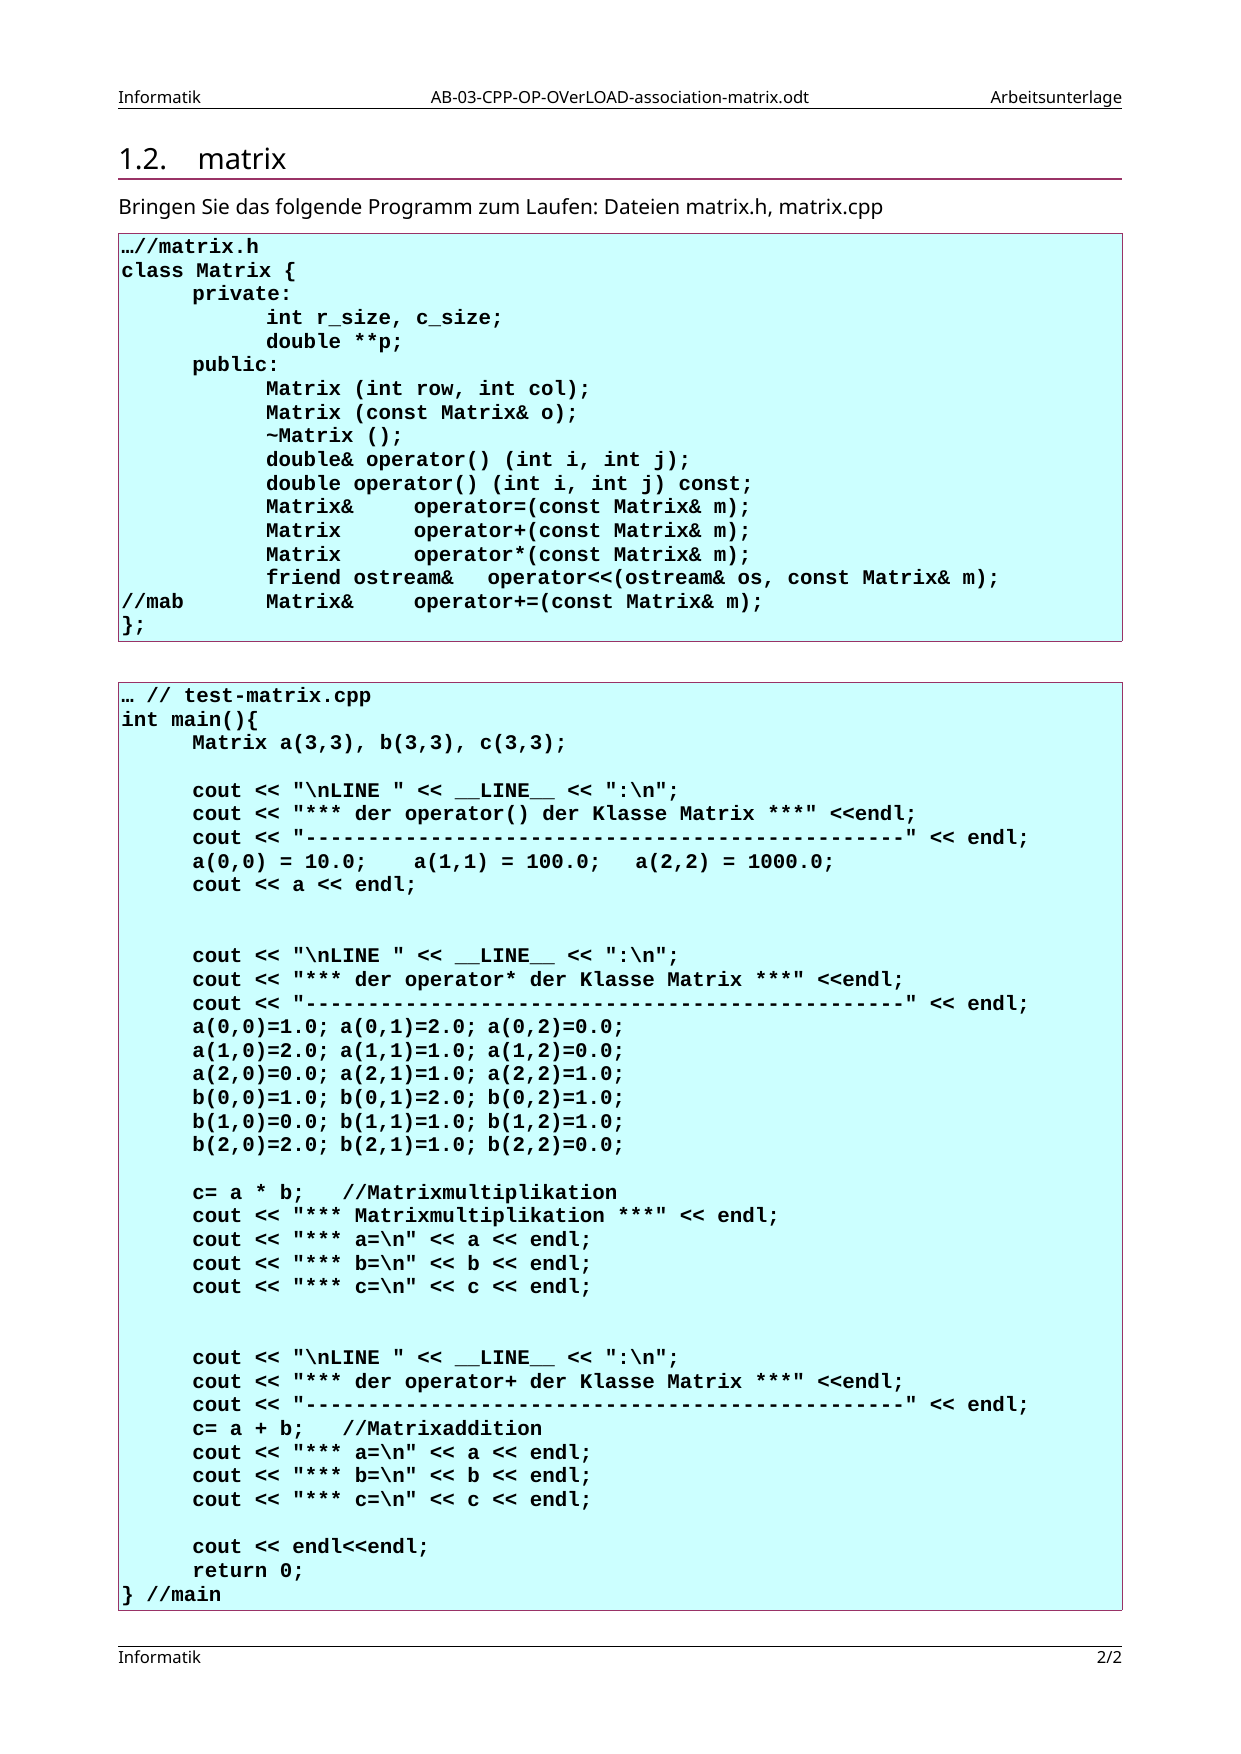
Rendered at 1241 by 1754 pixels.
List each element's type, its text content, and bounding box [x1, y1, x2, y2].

text …//matrix.h [119, 234, 1122, 257]
text cout << "*** b=\n" << b << endl; [119, 1462, 1122, 1486]
text cout << a << endl; [119, 871, 1122, 895]
text Bringen Sie das folgende Programm zum Laufen: Dateien matrix.h, matrix.cpp [118, 192, 1122, 221]
text cout << "*** a=\n" << a << endl; [119, 1439, 1122, 1462]
text cout << "------------------------------------------------" << endl; [119, 824, 1122, 848]
text c= a + b; //Matrixaddition [119, 1415, 1122, 1439]
text cout << "------------------------------------------------" << endl; [119, 1391, 1122, 1415]
text cout << "*** a=\n" << a << endl; [119, 1226, 1122, 1249]
text a(2,0)=0.0; a(2,1)=1.0; a(2,2)=1.0; [119, 1060, 1122, 1084]
text int r_size, c_size; [119, 304, 1122, 328]
text Matrix a(3,3), b(3,3), c(3,3); [119, 729, 1122, 753]
subtitle matrix [118, 138, 1122, 178]
text a(0,0) = 10.0; a(1,1) = 100.0; a(2,2) = 1000.0; [119, 848, 1122, 871]
text int main(){ [119, 706, 1122, 729]
text cout << "*** der operator() der Klasse Matrix ***" <<endl; [119, 800, 1122, 824]
text b(1,0)=0.0; b(1,1)=1.0; b(1,2)=1.0; [119, 1108, 1122, 1131]
text b(0,0)=1.0; b(0,1)=2.0; b(0,2)=1.0; [119, 1084, 1122, 1108]
text Matrix (const Matrix& o); [119, 399, 1122, 422]
text cout << "*** Matrixmultiplikation ***" << endl; [119, 1202, 1122, 1226]
text friend ostream& operator<<(ostream& os, const Matrix& m); [119, 564, 1122, 588]
text Matrix (int row, int col); [119, 375, 1122, 399]
text //mab Matrix& operator+=(const Matrix& m); [119, 588, 1122, 611]
text Matrix operator*(const Matrix& m); [119, 541, 1122, 564]
text a(0,0)=1.0; a(0,1)=2.0; a(0,2)=0.0; [119, 1013, 1122, 1037]
text … // test-matrix.cpp [119, 683, 1122, 706]
text c= a * b; //Matrixmultiplikation [119, 1179, 1122, 1202]
text cout << "*** b=\n" << b << endl; [119, 1249, 1122, 1273]
text private: [119, 280, 1122, 304]
text ~Matrix (); [119, 422, 1122, 446]
text cout << "*** der operator* der Klasse Matrix ***" <<endl; [119, 966, 1122, 989]
text cout << "\nLINE " << __LINE__ << ":\n"; [119, 777, 1122, 800]
text cout << "\nLINE " << __LINE__ << ":\n"; [119, 1344, 1122, 1368]
text return 0; [119, 1557, 1122, 1581]
text public: [119, 351, 1122, 375]
text cout << "\nLINE " << __LINE__ << ":\n"; [119, 942, 1122, 966]
text class Matrix { [119, 257, 1122, 280]
text cout << "*** c=\n" << c << endl; [119, 1486, 1122, 1510]
text Matrix operator+(const Matrix& m); [119, 517, 1122, 541]
text double operator() (int i, int j) const; [119, 469, 1122, 493]
text double **p; [119, 328, 1122, 351]
text }; [119, 611, 1122, 641]
text cout << "*** c=\n" << c << endl; [119, 1273, 1122, 1297]
text b(2,0)=2.0; b(2,1)=1.0; b(2,2)=0.0; [119, 1131, 1122, 1155]
text double& operator() (int i, int j); [119, 446, 1122, 469]
text Matrix& operator=(const Matrix& m); [119, 493, 1122, 517]
text a(1,0)=2.0; a(1,1)=1.0; a(1,2)=0.0; [119, 1037, 1122, 1060]
text cout << "*** der operator+ der Klasse Matrix ***" <<endl; [119, 1368, 1122, 1391]
text cout << endl<<endl; [119, 1533, 1122, 1557]
text } //main [119, 1581, 1122, 1610]
text cout << "------------------------------------------------" << endl; [119, 989, 1122, 1013]
